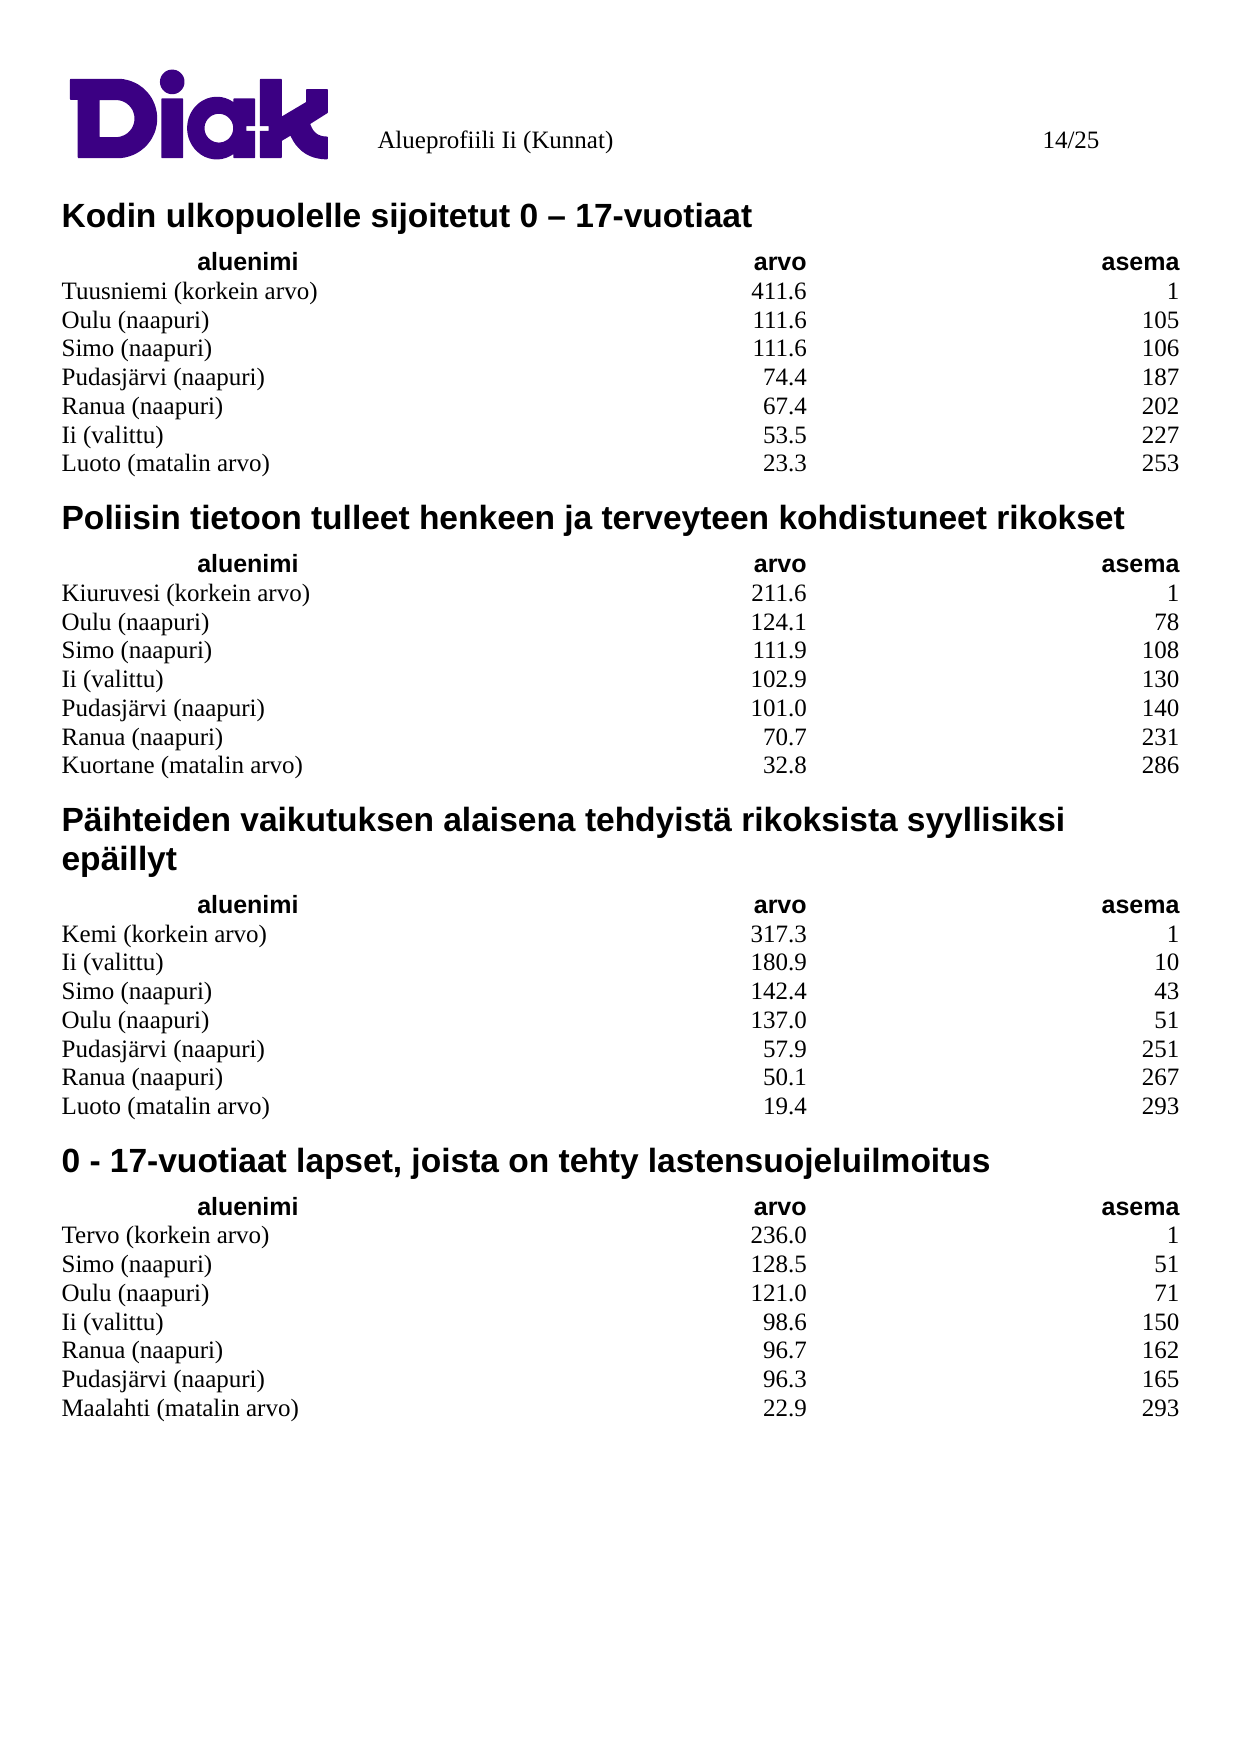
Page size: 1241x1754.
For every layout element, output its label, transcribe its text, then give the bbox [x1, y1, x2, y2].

table_header aluenimi [61, 247, 434, 276]
subtitle 0 - 17-vuotiaat lapset, joista on tehty lastensuojeluilmoitus [61, 1141, 1179, 1179]
table_header arvo [434, 247, 806, 276]
table_cell 102.9 [434, 664, 806, 693]
table_cell 142.4 [434, 976, 806, 1005]
table_cell 1 [806, 276, 1179, 305]
table_header arvo [434, 890, 806, 919]
table_cell 50.1 [434, 1063, 806, 1091]
table_cell 251 [806, 1034, 1179, 1062]
table_cell 293 [806, 1091, 1179, 1120]
table_cell 10 [806, 948, 1179, 976]
table_cell 202 [806, 391, 1179, 420]
table_cell 111.6 [434, 334, 806, 362]
table_cell 293 [806, 1393, 1179, 1422]
table_header arvo [434, 1192, 806, 1221]
table_cell Oulu (naapuri) [61, 607, 434, 636]
table_cell 22.9 [434, 1393, 806, 1422]
table_cell Maalahti (matalin arvo) [61, 1393, 434, 1422]
table_cell Pudasjärvi (naapuri) [61, 693, 434, 722]
table_cell Ii (valittu) [61, 948, 434, 976]
table_cell 108 [806, 636, 1179, 664]
table_cell 105 [806, 305, 1179, 333]
table_cell 32.8 [434, 751, 806, 779]
table_cell Oulu (naapuri) [61, 1278, 434, 1307]
table_cell 1 [806, 919, 1179, 947]
table_header aluenimi [61, 890, 434, 919]
table_cell 180.9 [434, 948, 806, 976]
subtitle Poliisin tietoon tulleet henkeen ja terveyteen kohdistuneet rikokset [61, 498, 1179, 537]
table_cell Tuusniemi (korkein arvo) [61, 276, 434, 305]
table_cell Ranua (naapuri) [61, 1063, 434, 1091]
table_cell 140 [806, 693, 1179, 722]
table_header asema [806, 1192, 1179, 1221]
table_cell Ranua (naapuri) [61, 1336, 434, 1364]
table_cell 187 [806, 362, 1179, 391]
table_cell Luoto (matalin arvo) [61, 1091, 434, 1120]
table_cell 128.5 [434, 1249, 806, 1278]
table_cell 1 [806, 578, 1179, 607]
table_cell 111.9 [434, 636, 806, 664]
table_cell Ranua (naapuri) [61, 722, 434, 751]
table_cell 121.0 [434, 1278, 806, 1307]
table_cell Simo (naapuri) [61, 636, 434, 664]
table_cell 57.9 [434, 1034, 806, 1062]
table_cell Pudasjärvi (naapuri) [61, 1034, 434, 1062]
table_cell 236.0 [434, 1221, 806, 1249]
table_cell Oulu (naapuri) [61, 305, 434, 333]
table_cell 101.0 [434, 693, 806, 722]
subtitle Kodin ulkopuolelle sijoitetut 0 – 17-vuotiaat [61, 196, 1179, 235]
table_cell 51 [806, 1005, 1179, 1034]
table_cell 106 [806, 334, 1179, 362]
table_cell 411.6 [434, 276, 806, 305]
table_cell Pudasjärvi (naapuri) [61, 362, 434, 391]
table_cell 253 [806, 449, 1179, 477]
table_header asema [806, 549, 1179, 578]
table_cell 227 [806, 420, 1179, 448]
table_cell 74.4 [434, 362, 806, 391]
table_header asema [806, 247, 1179, 276]
table_cell Ii (valittu) [61, 420, 434, 448]
table_cell 1 [806, 1221, 1179, 1249]
table_cell 96.7 [434, 1336, 806, 1364]
table_cell 231 [806, 722, 1179, 751]
table_cell 137.0 [434, 1005, 806, 1034]
table_cell 51 [806, 1249, 1179, 1278]
table_cell 70.7 [434, 722, 806, 751]
table_cell 165 [806, 1364, 1179, 1393]
table_cell Ii (valittu) [61, 664, 434, 693]
table_cell Pudasjärvi (naapuri) [61, 1364, 434, 1393]
subtitle Päihteiden vaikutuksen alaisena tehdyistä rikoksista syyllisiksi epäillyt [61, 800, 1179, 877]
table_cell 98.6 [434, 1307, 806, 1336]
table_header arvo [434, 549, 806, 578]
table_cell Kemi (korkein arvo) [61, 919, 434, 947]
table_header asema [806, 890, 1179, 919]
table_cell Ranua (naapuri) [61, 391, 434, 420]
table_cell Luoto (matalin arvo) [61, 449, 434, 477]
table_cell 211.6 [434, 578, 806, 607]
table_cell 111.6 [434, 305, 806, 333]
table_cell Simo (naapuri) [61, 1249, 434, 1278]
table_cell Simo (naapuri) [61, 976, 434, 1005]
table_cell 124.1 [434, 607, 806, 636]
table_cell 317.3 [434, 919, 806, 947]
table_cell 71 [806, 1278, 1179, 1307]
table_cell 43 [806, 976, 1179, 1005]
table_cell 130 [806, 664, 1179, 693]
table_cell Ii (valittu) [61, 1307, 434, 1336]
table_cell 53.5 [434, 420, 806, 448]
table_cell Oulu (naapuri) [61, 1005, 434, 1034]
table_cell 78 [806, 607, 1179, 636]
table_cell 267 [806, 1063, 1179, 1091]
table_cell 162 [806, 1336, 1179, 1364]
table_cell Kuortane (matalin arvo) [61, 751, 434, 779]
table_header aluenimi [61, 1192, 434, 1221]
table_cell Tervo (korkein arvo) [61, 1221, 434, 1249]
table_cell 19.4 [434, 1091, 806, 1120]
table_cell 150 [806, 1307, 1179, 1336]
table_cell Kiuruvesi (korkein arvo) [61, 578, 434, 607]
table_cell 286 [806, 751, 1179, 779]
table_cell 67.4 [434, 391, 806, 420]
table_header aluenimi [61, 549, 434, 578]
table_cell 96.3 [434, 1364, 806, 1393]
table_cell Simo (naapuri) [61, 334, 434, 362]
table_cell 23.3 [434, 449, 806, 477]
